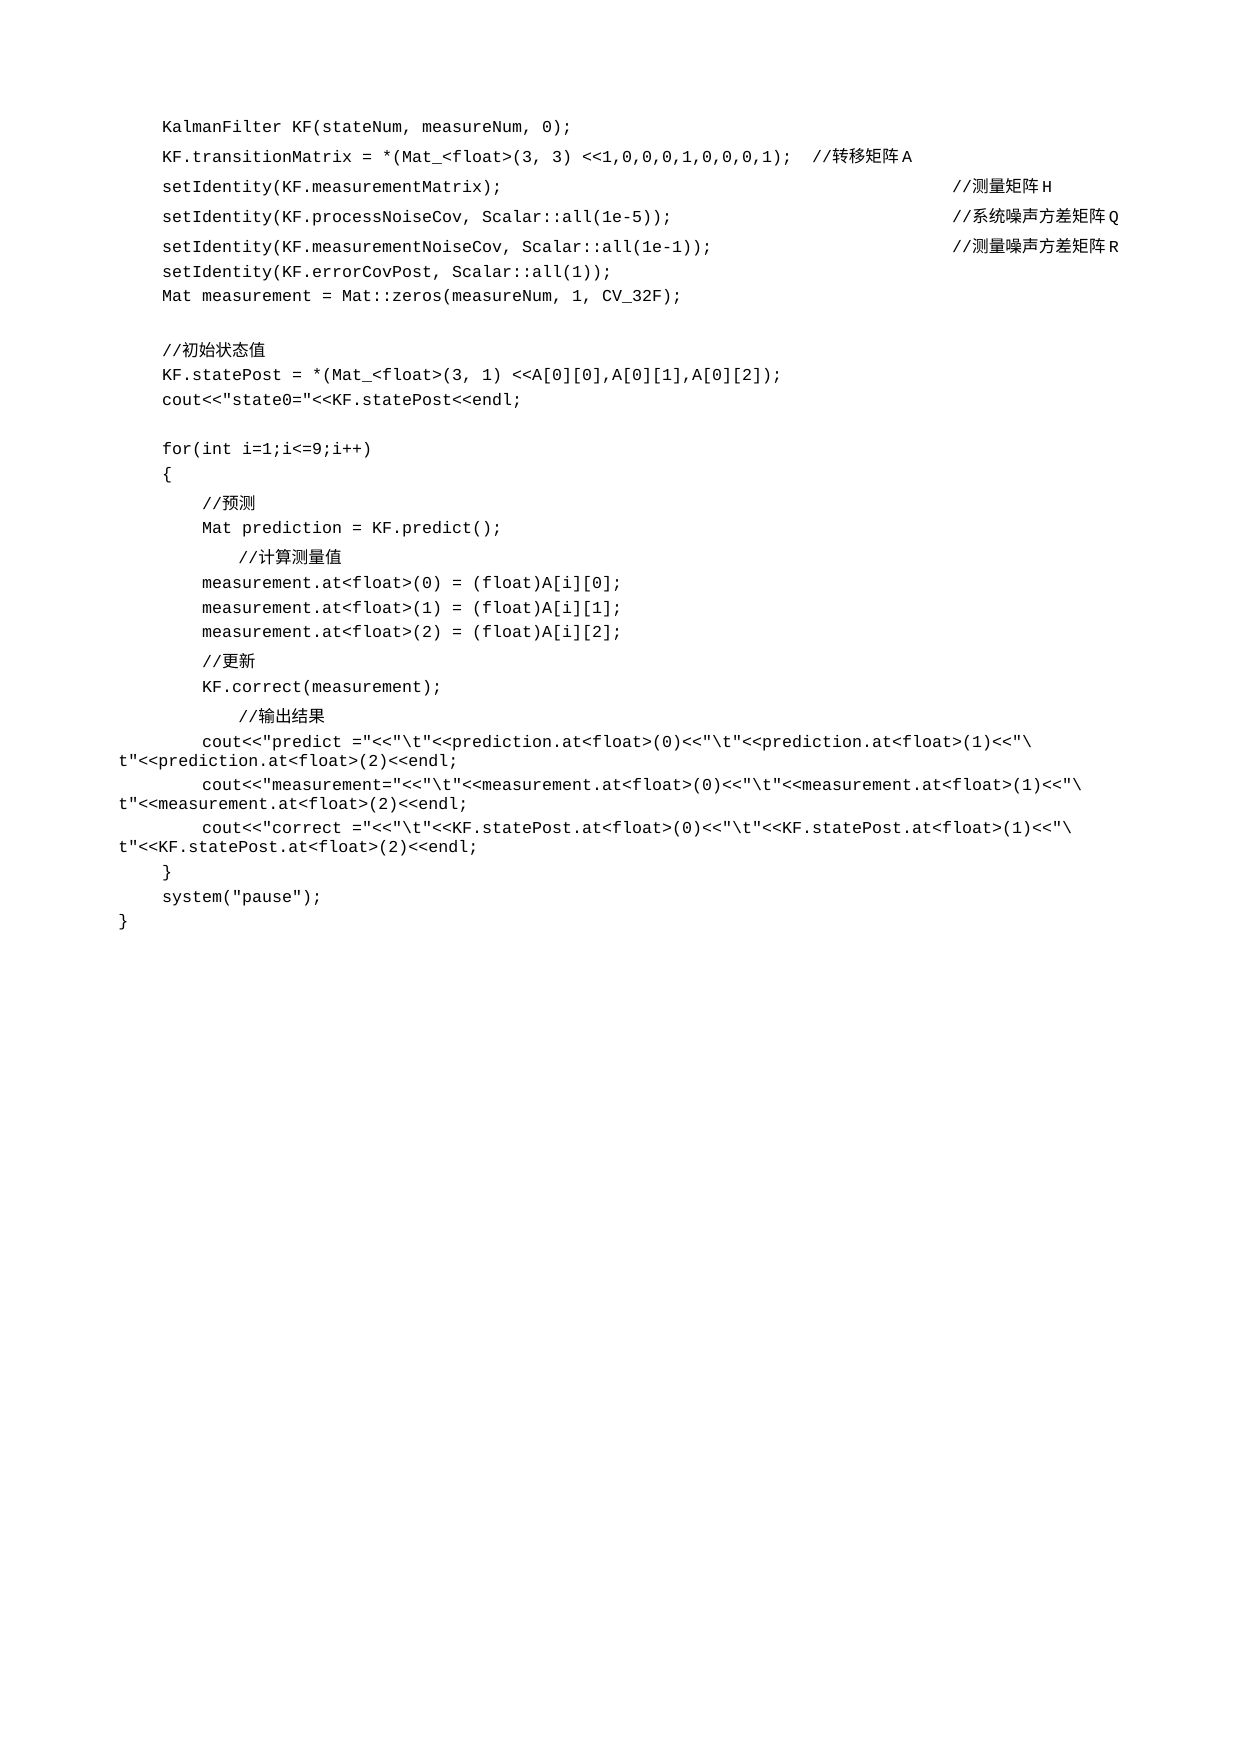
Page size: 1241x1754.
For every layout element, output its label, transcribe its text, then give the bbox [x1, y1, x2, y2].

text KalmanFilter KF(stateNum, measureNum, 0); [118, 118, 1122, 137]
text setIdentity(KF.errorCovPost, Scalar::all(1)); [118, 263, 1122, 282]
text measurement.at<float>(2) = (float)A[i][2]; [118, 624, 1122, 643]
text //预测 [118, 490, 1122, 514]
text setIdentity(KF.measurementMatrix); //测量矩阵H [118, 173, 1122, 197]
text } [118, 863, 1122, 882]
text measurement.at<float>(0) = (float)A[i][0]; [118, 575, 1122, 593]
text Mat measurement = Mat::zeros(measureNum, 1, CV_32F); [118, 288, 1122, 307]
text KF.statePost = *(Mat_<float>(3, 1) <<A[0][0],A[0][1],A[0][2]); [118, 367, 1122, 386]
text system("pause"); [118, 888, 1122, 907]
text } [118, 913, 1122, 932]
text //更新 [118, 648, 1122, 673]
text setIdentity(KF.measurementNoiseCov, Scalar::all(1e-1)); //测量噪声方差矩阵R [118, 233, 1122, 257]
text KF.transitionMatrix = *(Mat_<float>(3, 3) <<1,0,0,0,1,0,0,0,1); //转移矩阵A [118, 143, 1122, 167]
text //初始状态值 [118, 337, 1122, 361]
text cout<<"state0="<<KF.statePost<<endl; [118, 392, 1122, 410]
text cout<<"correct ="<<"\t"<<KF.statePost.at<float>(0)<<"\t"<<KF.statePost.at<float>(1)<<"\t"<<KF.statePost.at<float>(2)<<endl; [118, 820, 1122, 858]
text KF.correct(measurement); [118, 678, 1122, 697]
text Mat prediction = KF.predict(); [118, 520, 1122, 539]
text cout<<"predict ="<<"\t"<<prediction.at<float>(0)<<"\t"<<prediction.at<float>(1)<<"\t"<<prediction.at<float>(2)<<endl; [118, 733, 1122, 771]
text { [118, 465, 1122, 484]
text setIdentity(KF.processNoiseCov, Scalar::all(1e-5)); //系统噪声方差矩阵Q [118, 203, 1122, 227]
text measurement.at<float>(1) = (float)A[i][1]; [118, 599, 1122, 618]
text //输出结果 [118, 703, 1122, 727]
text cout<<"measurement="<<"\t"<<measurement.at<float>(0)<<"\t"<<measurement.at<float>(1)<<"\t"<<measurement.at<float>(2)<<endl; [118, 777, 1122, 814]
text for(int i=1;i<=9;i++) [118, 441, 1122, 459]
text //计算测量值 [118, 544, 1122, 569]
